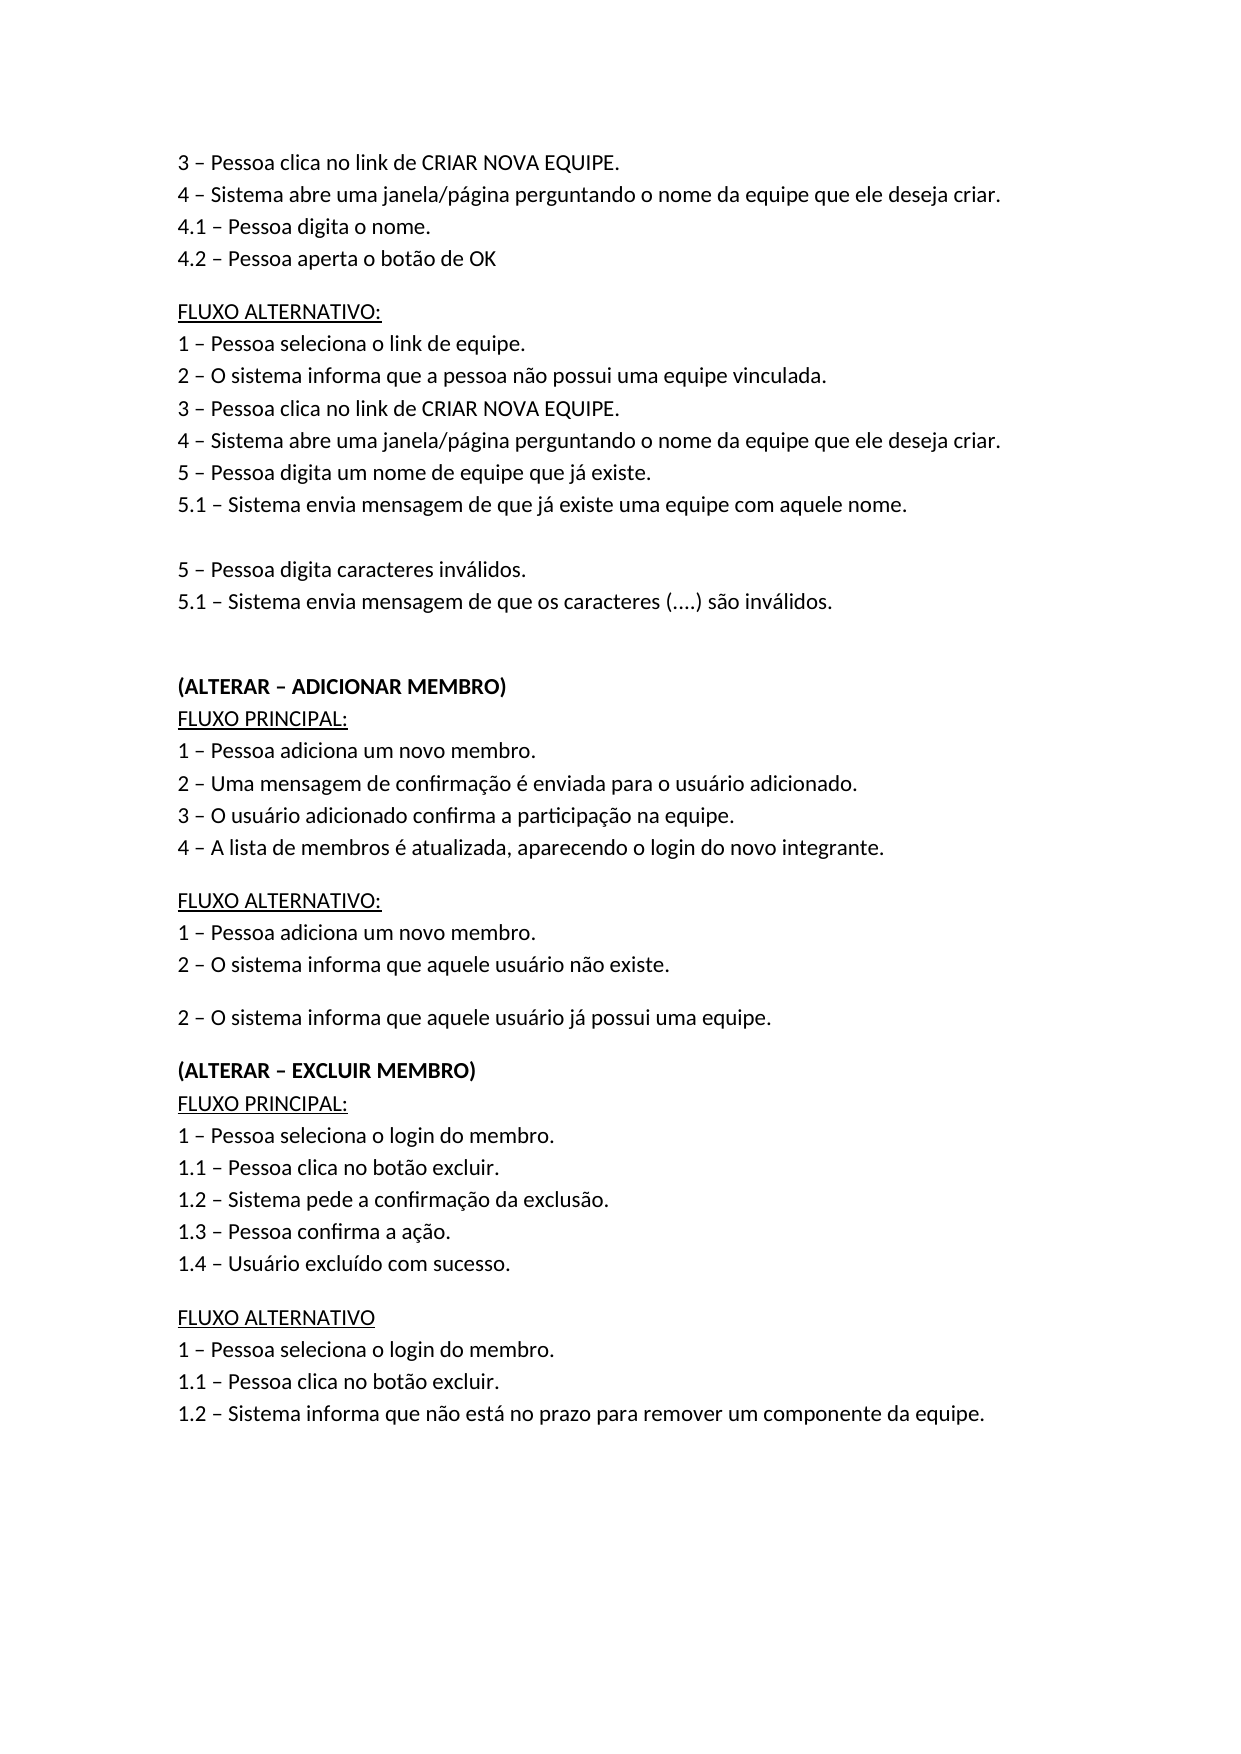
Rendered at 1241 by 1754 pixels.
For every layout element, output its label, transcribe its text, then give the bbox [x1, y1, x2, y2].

text FLUXO ALTERNATIVO 1 – Pessoa seleciona o login do membro. 1.1 – Pessoa clica no botão excluir. 1.2 – Sistema informa que não está no prazo para remover um componente da equipe. [177, 1303, 1063, 1427]
text (ALTERAR – EXCLUIR MEMBRO) FLUXO PRINCIPAL: 1 – Pessoa seleciona o login do membro. 1.1 – Pessoa clica no botão excluir. 1.2 – Sistema pede a confirmação da exclusão. 1.3 – Pessoa confirma a ação. 1.4 – Usuário excluído com sucesso. [177, 1056, 1063, 1278]
text FLUXO ALTERNATIVO: 1 – Pessoa adiciona um novo membro. 2 – O sistema informa que aquele usuário não existe. [177, 886, 1063, 978]
text 2 – O sistema informa que aquele usuário já possui uma equipe. [177, 1003, 1063, 1031]
text 3 – Pessoa clica no link de CRIAR NOVA EQUIPE. 4 – Sistema abre uma janela/página perguntando o nome da equipe que ele deseja criar. 4.1 – Pessoa digita o nome. 4.2 – Pessoa aperta o botão de OK [177, 148, 1063, 272]
text FLUXO ALTERNATIVO: 1 – Pessoa seleciona o link de equipe. 2 – O sistema informa que a pessoa não possui uma equipe vinculada. 3 – Pessoa clica no link de CRIAR NOVA EQUIPE. 4 – Sistema abre uma janela/página perguntando o nome da equipe que ele deseja criar. 5 – Pessoa digita um nome de equipe que já existe. 5.1 – Sistema envia mensagem de que já existe uma equipe com aquele nome. 5 – Pessoa digita caracteres inválidos. 5.1 – Sistema envia mensagem de que os caracteres (....) são inválidos. [177, 297, 1063, 615]
text (ALTERAR – ADICIONAR MEMBRO) FLUXO PRINCIPAL: 1 – Pessoa adiciona um novo membro. 2 – Uma mensagem de confirmação é enviada para o usuário adicionado. 3 – O usuário adicionado confirma a participação na equipe. 4 – A lista de membros é atualizada, aparecendo o login do novo integrante. [177, 640, 1063, 861]
